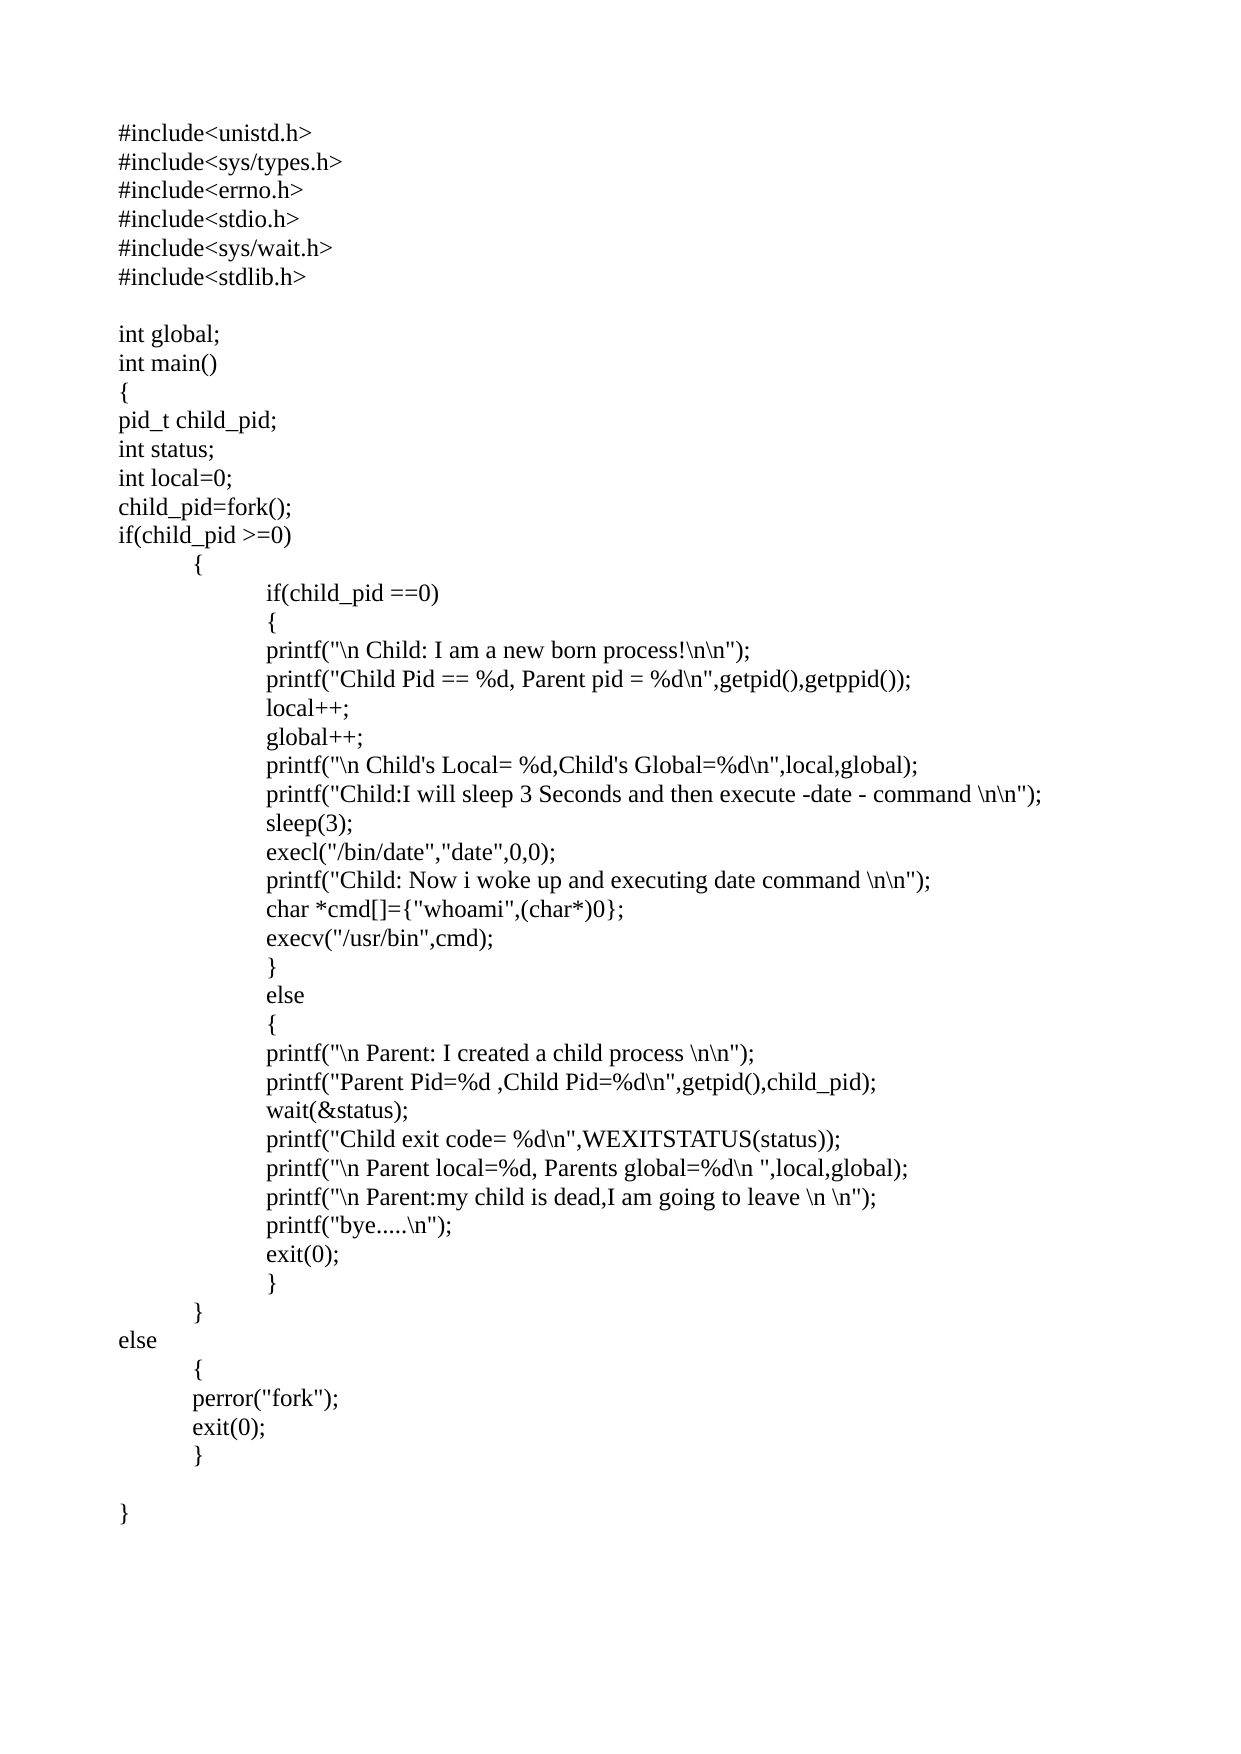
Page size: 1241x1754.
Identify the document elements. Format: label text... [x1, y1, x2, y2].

text { [118, 1009, 1122, 1038]
text local++; [118, 693, 1122, 722]
text #include<unistd.h> [118, 118, 1122, 147]
text { [118, 1354, 1122, 1383]
text if(child_pid ==0) [118, 578, 1122, 607]
text exit(0); [118, 1412, 1122, 1441]
text char *cmd[]={"whoami",(char*)0}; [118, 894, 1122, 923]
text } [118, 1297, 1122, 1326]
text #include<sys/types.h> [118, 147, 1122, 176]
text if(child_pid >=0) [118, 521, 1122, 549]
text global++; [118, 722, 1122, 751]
text sleep(3); [118, 808, 1122, 837]
text printf("Child Pid == %d, Parent pid = %d\n",getpid(),getppid()); [118, 664, 1122, 693]
text { [118, 377, 1122, 406]
text wait(&status); [118, 1096, 1122, 1124]
text exit(0); [118, 1239, 1122, 1268]
text pid_t child_pid; [118, 406, 1122, 434]
text #include<sys/wait.h> [118, 233, 1122, 262]
text printf("\n Parent:my child is dead,I am going to leave \n \n"); [118, 1182, 1122, 1211]
text child_pid=fork(); [118, 492, 1122, 521]
text printf("bye.....\n"); [118, 1211, 1122, 1239]
text { [118, 549, 1122, 578]
text printf("Child exit code= %d\n",WEXITSTATUS(status)); [118, 1124, 1122, 1153]
text execv("/usr/bin",cmd); [118, 923, 1122, 952]
text #include<errno.h> [118, 176, 1122, 204]
text execl("/bin/date","date",0,0); [118, 837, 1122, 866]
text { [118, 607, 1122, 636]
text } [118, 1268, 1122, 1297]
text } [118, 952, 1122, 981]
text } [118, 1498, 1122, 1527]
text printf("Child:I will sleep 3 Seconds and then execute -date - command \n\n"); [118, 779, 1122, 808]
text int local=0; [118, 463, 1122, 492]
text printf("\n Child's Local= %d,Child's Global=%d\n",local,global); [118, 751, 1122, 779]
text else [118, 1326, 1122, 1354]
text printf("Parent Pid=%d ,Child Pid=%d\n",getpid(),child_pid); [118, 1067, 1122, 1096]
text } [118, 1441, 1122, 1469]
text printf("Child: Now i woke up and executing date command \n\n"); [118, 866, 1122, 894]
text printf("\n Parent local=%d, Parents global=%d\n ",local,global); [118, 1153, 1122, 1182]
text int status; [118, 434, 1122, 463]
text #include<stdio.h> [118, 204, 1122, 233]
text int global; [118, 319, 1122, 348]
text printf("\n Child: I am a new born process!\n\n"); [118, 636, 1122, 664]
text #include<stdlib.h> [118, 262, 1122, 291]
text int main() [118, 348, 1122, 377]
text perror("fork"); [118, 1383, 1122, 1412]
text else [118, 981, 1122, 1009]
text printf("\n Parent: I created a child process \n\n"); [118, 1038, 1122, 1067]
